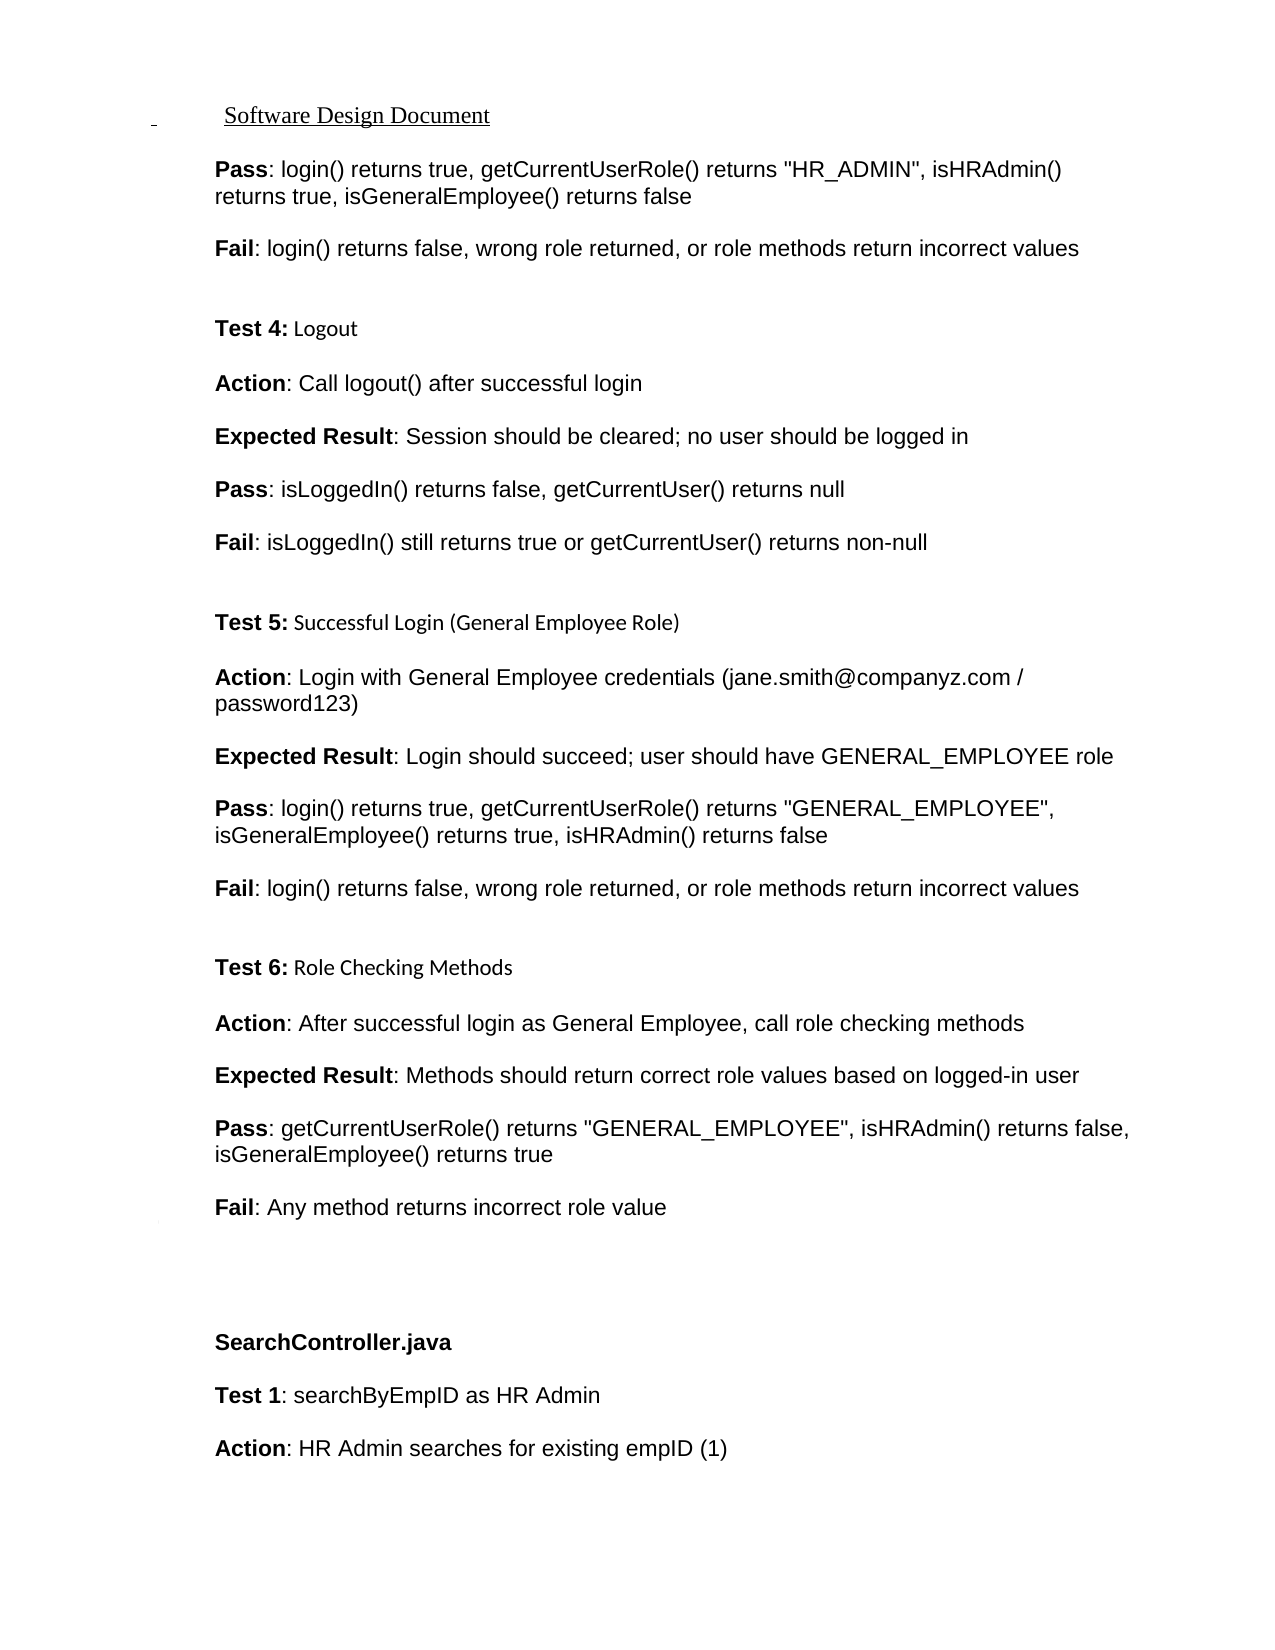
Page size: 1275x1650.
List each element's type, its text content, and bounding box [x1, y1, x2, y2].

text Expected Result: Methods should return correct role values based on logged-in user [139, 1062, 1137, 1089]
text Fail: Any method returns incorrect role value [139, 1194, 1137, 1220]
text Fail: login() returns false, wrong role returned, or role methods return incorrect values [139, 235, 1137, 262]
text Expected Result: Session should be cleared; no user should be logged in [139, 423, 1137, 449]
text Fail: isLoggedIn() still returns true or getCurrentUser() returns non-null [139, 528, 1137, 555]
text Test 5: Successful Login (General Employee Role) [139, 608, 1137, 636]
text Action: After successful login as General Employee, call role checking methods [214, 1009, 1137, 1036]
text Pass: login() returns true, getCurrentUserRole() returns "HR_ADMIN", isHRAdmin() returns true, isGeneralEmployee() returns false [214, 156, 1137, 209]
text Pass: login() returns true, getCurrentUserRole() returns "GENERAL_EMPLOYEE", isGeneralEmployee() returns true, isHRAdmin() returns false [214, 795, 1137, 848]
text Pass: isLoggedIn() returns false, getCurrentUser() returns null [214, 476, 1137, 502]
text Action: HR Admin searches for existing empID (1) [214, 1434, 1137, 1461]
text Test 4: Logout [139, 314, 1137, 342]
text Pass: getCurrentUserRole() returns "GENERAL_EMPLOYEE", isHRAdmin() returns false, isGeneralEmployee() returns true [214, 1115, 1137, 1168]
text Test 6: Role Checking Methods [139, 953, 1137, 982]
text Expected Result: Login should succeed; user should have GENERAL_EMPLOYEE role [139, 743, 1137, 769]
text SearchController.java [139, 1329, 1137, 1356]
text Action: Login with General Employee credentials (jane.smith@companyz.com / password123) [214, 664, 1137, 716]
text Fail: login() returns false, wrong role returned, or role methods return incorrect values [139, 874, 1137, 901]
text Action: Call logout() after successful login [214, 370, 1137, 397]
text Test 1: searchByEmpID as HR Admin [214, 1382, 1137, 1408]
